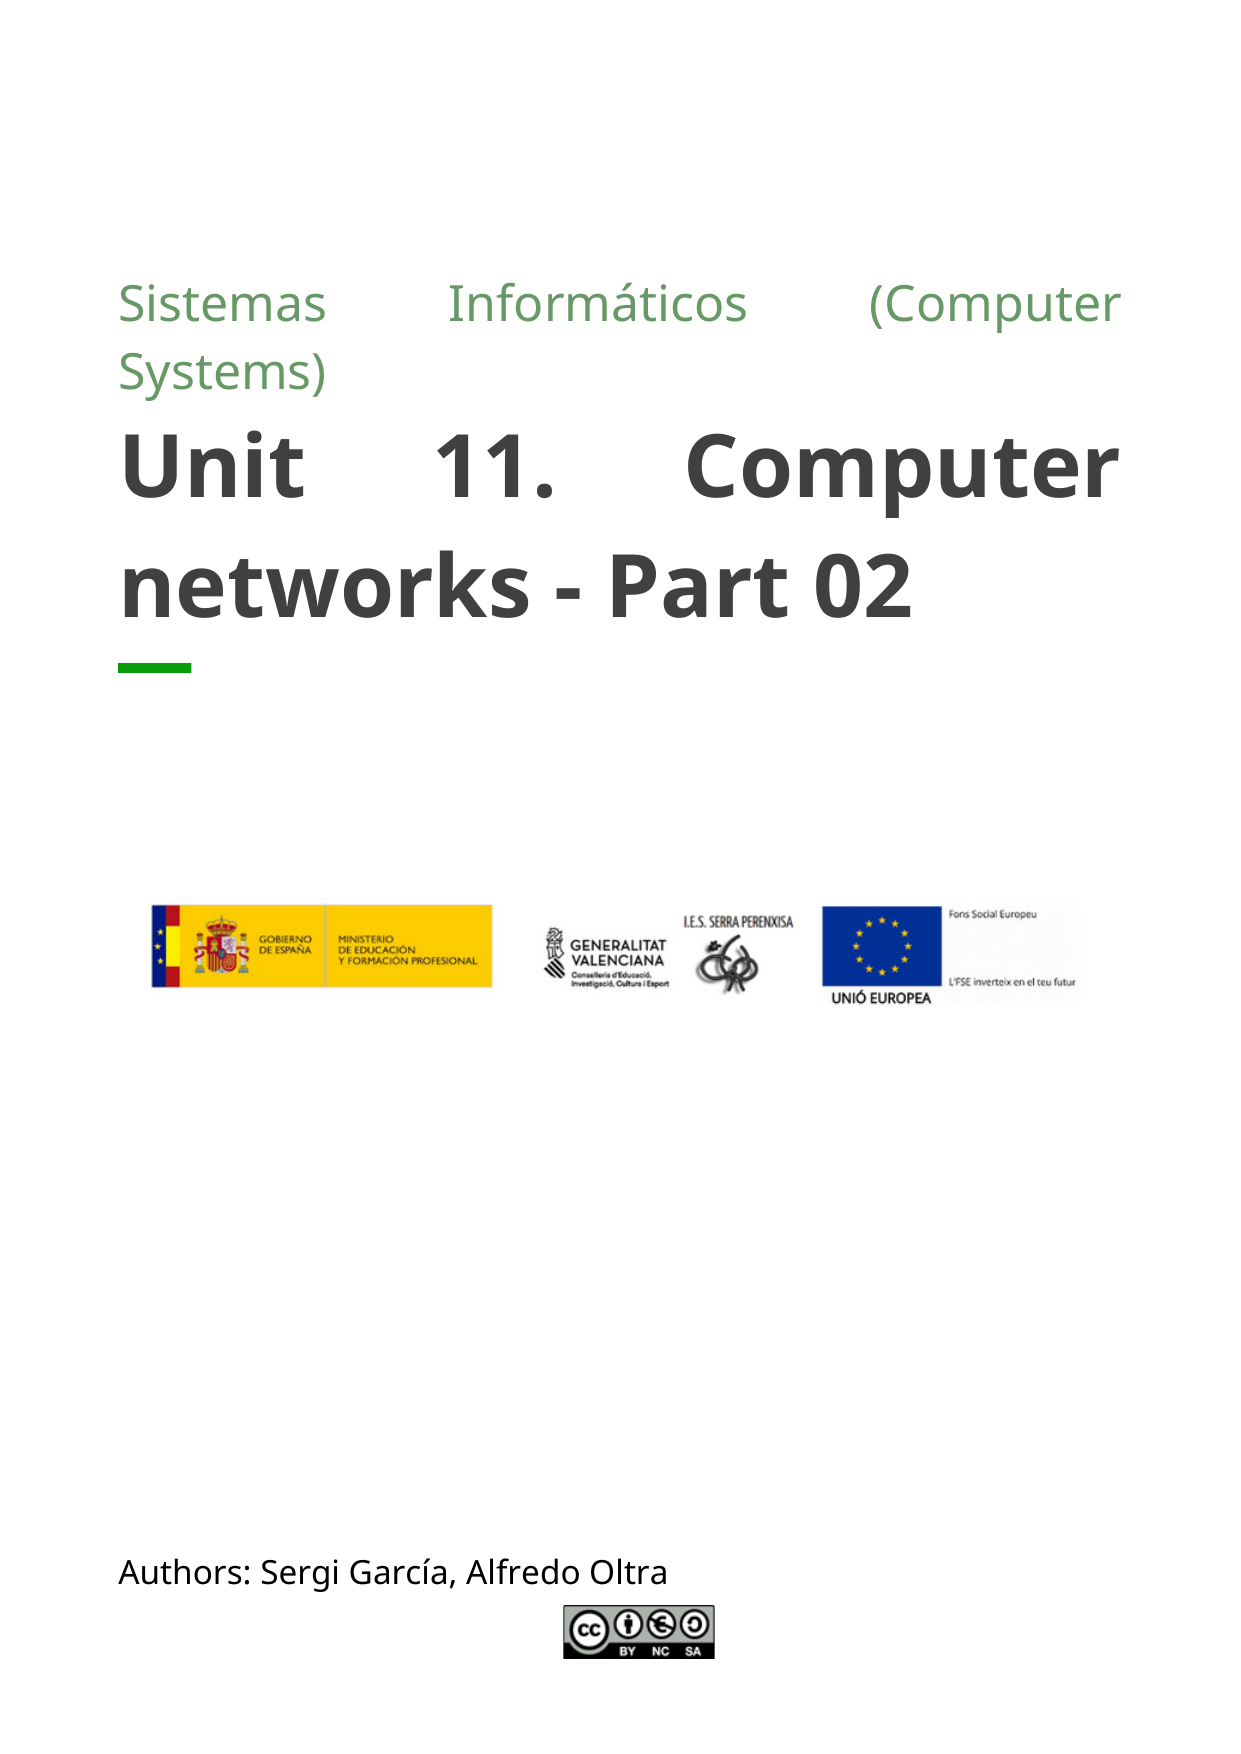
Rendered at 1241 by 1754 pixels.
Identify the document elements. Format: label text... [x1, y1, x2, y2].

text Authors: Sergi García, Alfredo Oltra [118, 1548, 1122, 1594]
picture [563, 1605, 715, 1659]
picture [118, 663, 192, 673]
picture [118, 885, 1123, 1005]
title Sistemas Informáticos (Computer Systems) Unit 11. Computer networks - Part 02 [118, 268, 1122, 643]
